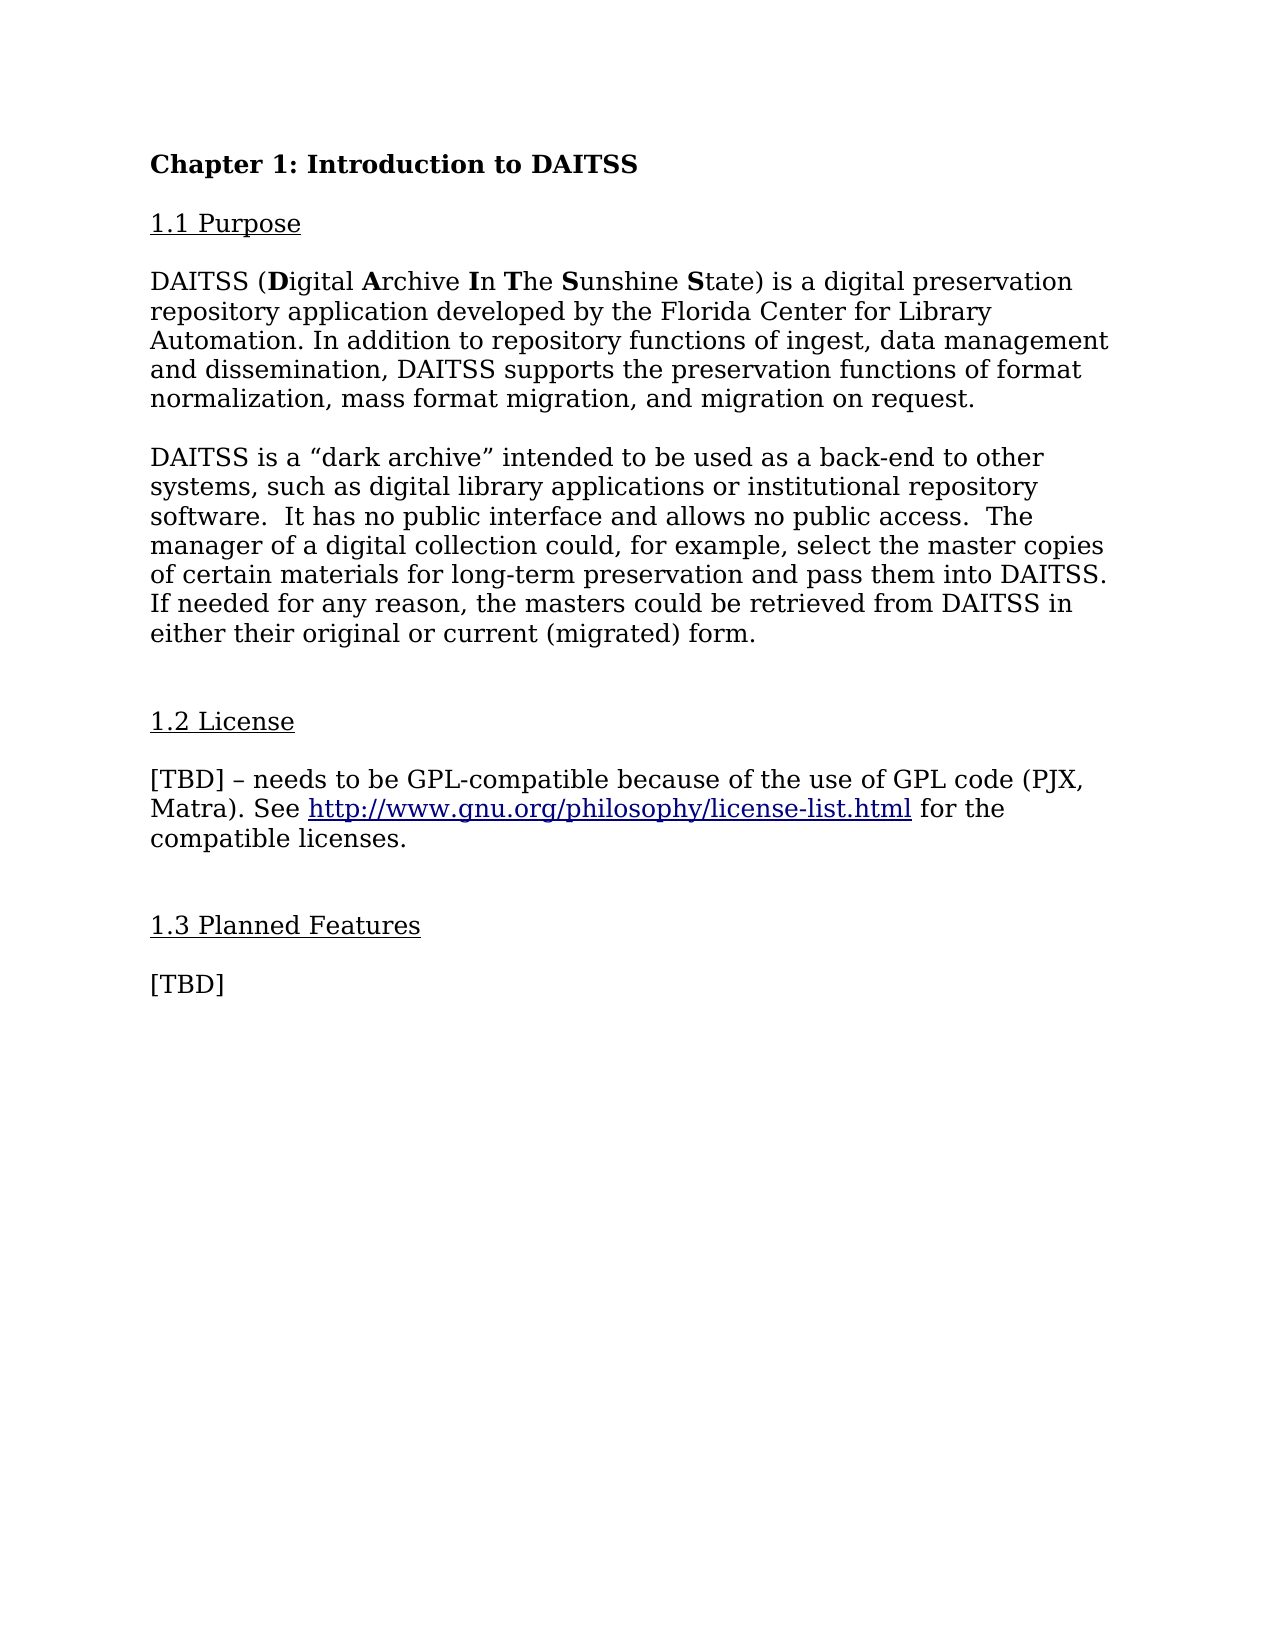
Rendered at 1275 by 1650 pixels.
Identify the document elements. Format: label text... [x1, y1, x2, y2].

text [TBD] [150, 970, 1125, 999]
text 1.2 License [150, 707, 1125, 736]
text 1.3 Planned Features [150, 912, 1125, 941]
text DAITSS (Digital Archive In The Sunshine State) is a digital preservation repository application developed by the Florida Center for Library Automation. In addition to repository functions of ingest, data management and dissemination, DAITSS supports the preservation functions of format normalization, mass format migration, and migration on request. [150, 267, 1125, 414]
text [TBD] – needs to be GPL-compatible because of the use of GPL code (PJX, Matra). See http://www.gnu.org/philosophy/license-list.html for the compatible licenses. [150, 765, 1125, 853]
text Chapter 1: Introduction to DAITSS [150, 150, 1125, 179]
text DAITSS is a “dark archive” intended to be used as a back-end to other systems, such as digital library applications or institutional repository software. It has no public interface and allows no public access. The manager of a digital collection could, for example, select the master copies of certain materials for long-term preservation and pass them into DAITSS. If needed for any reason, the masters could be retrieved from DAITSS in either their original or current (migrated) form. [150, 443, 1125, 648]
text 1.1 Purpose [150, 209, 1125, 238]
